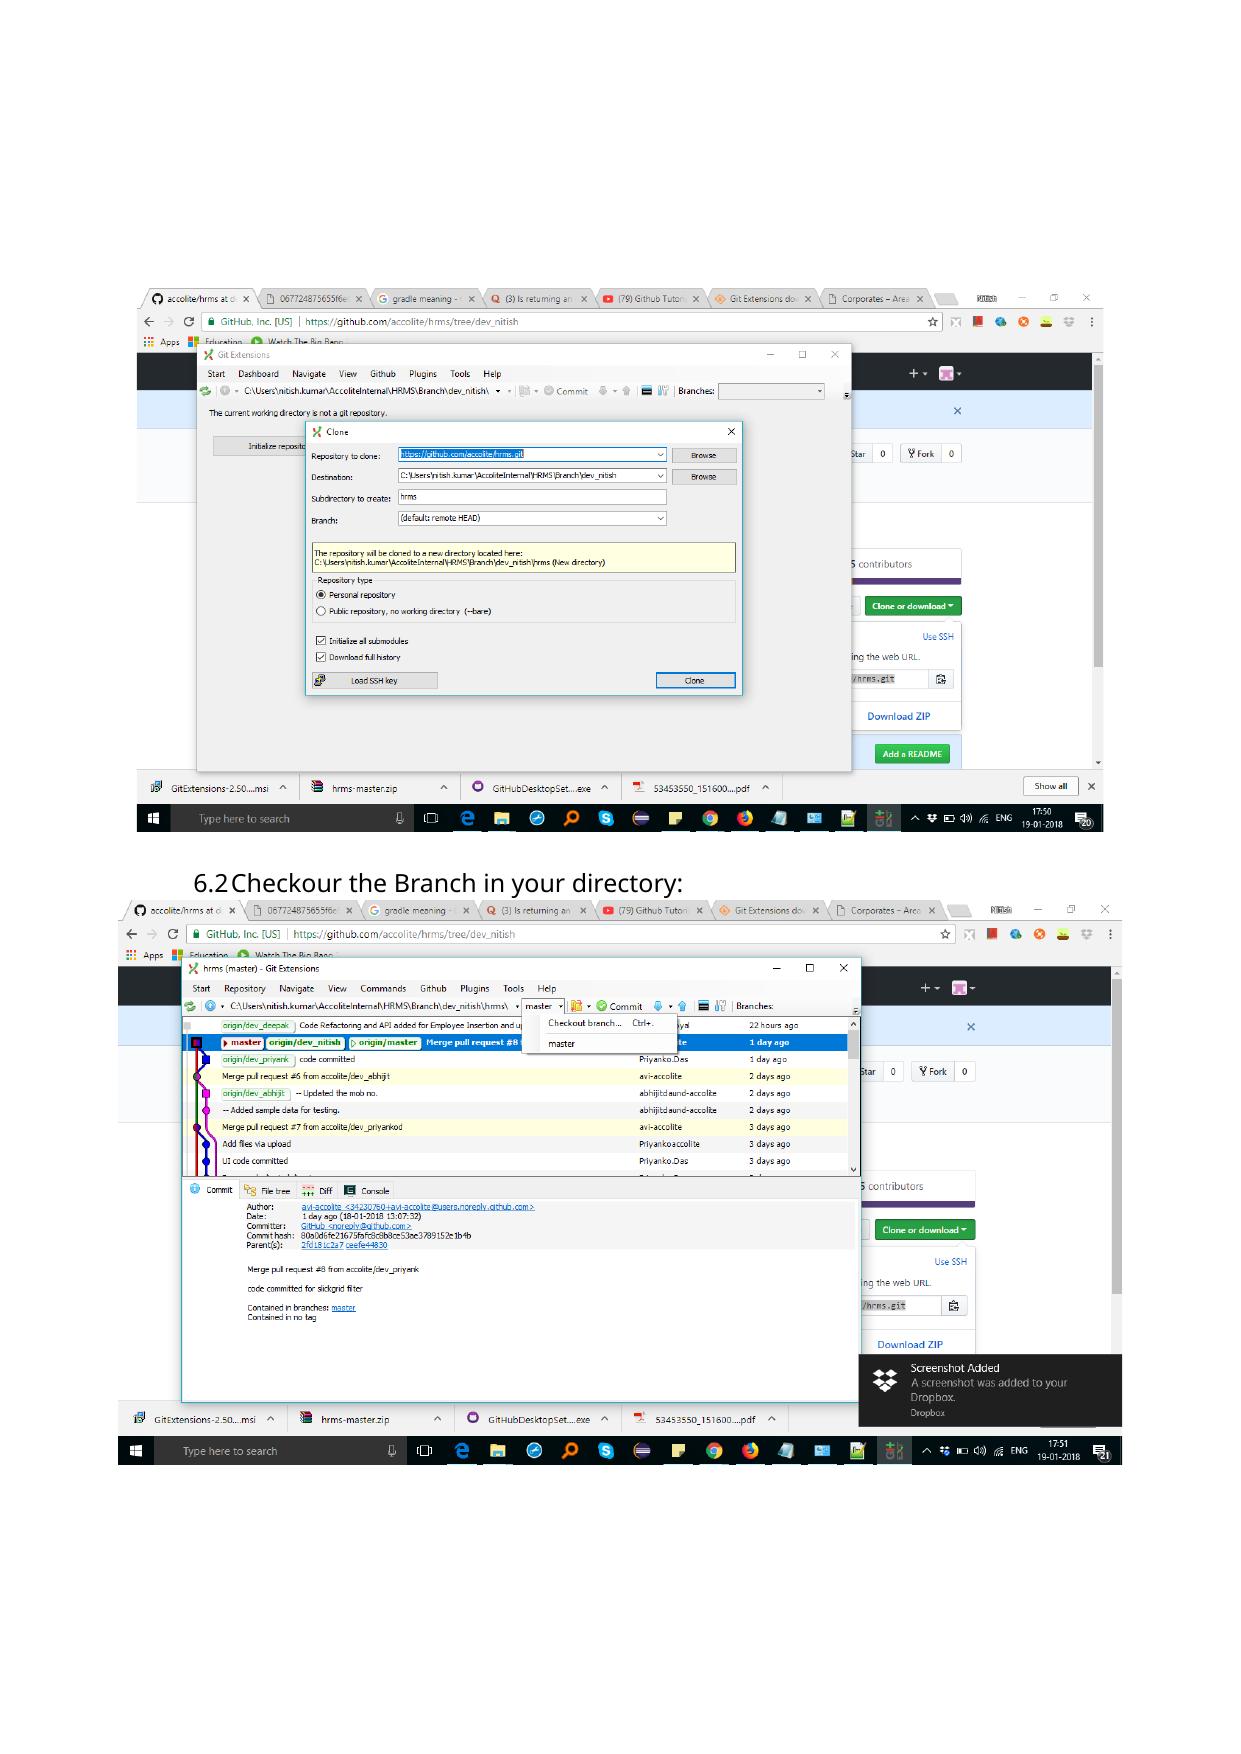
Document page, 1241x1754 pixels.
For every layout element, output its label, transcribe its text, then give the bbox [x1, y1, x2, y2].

picture [136, 288, 1104, 832]
list Checkour the Branch in your directory: [193, 866, 1122, 900]
picture [118, 900, 1123, 1465]
